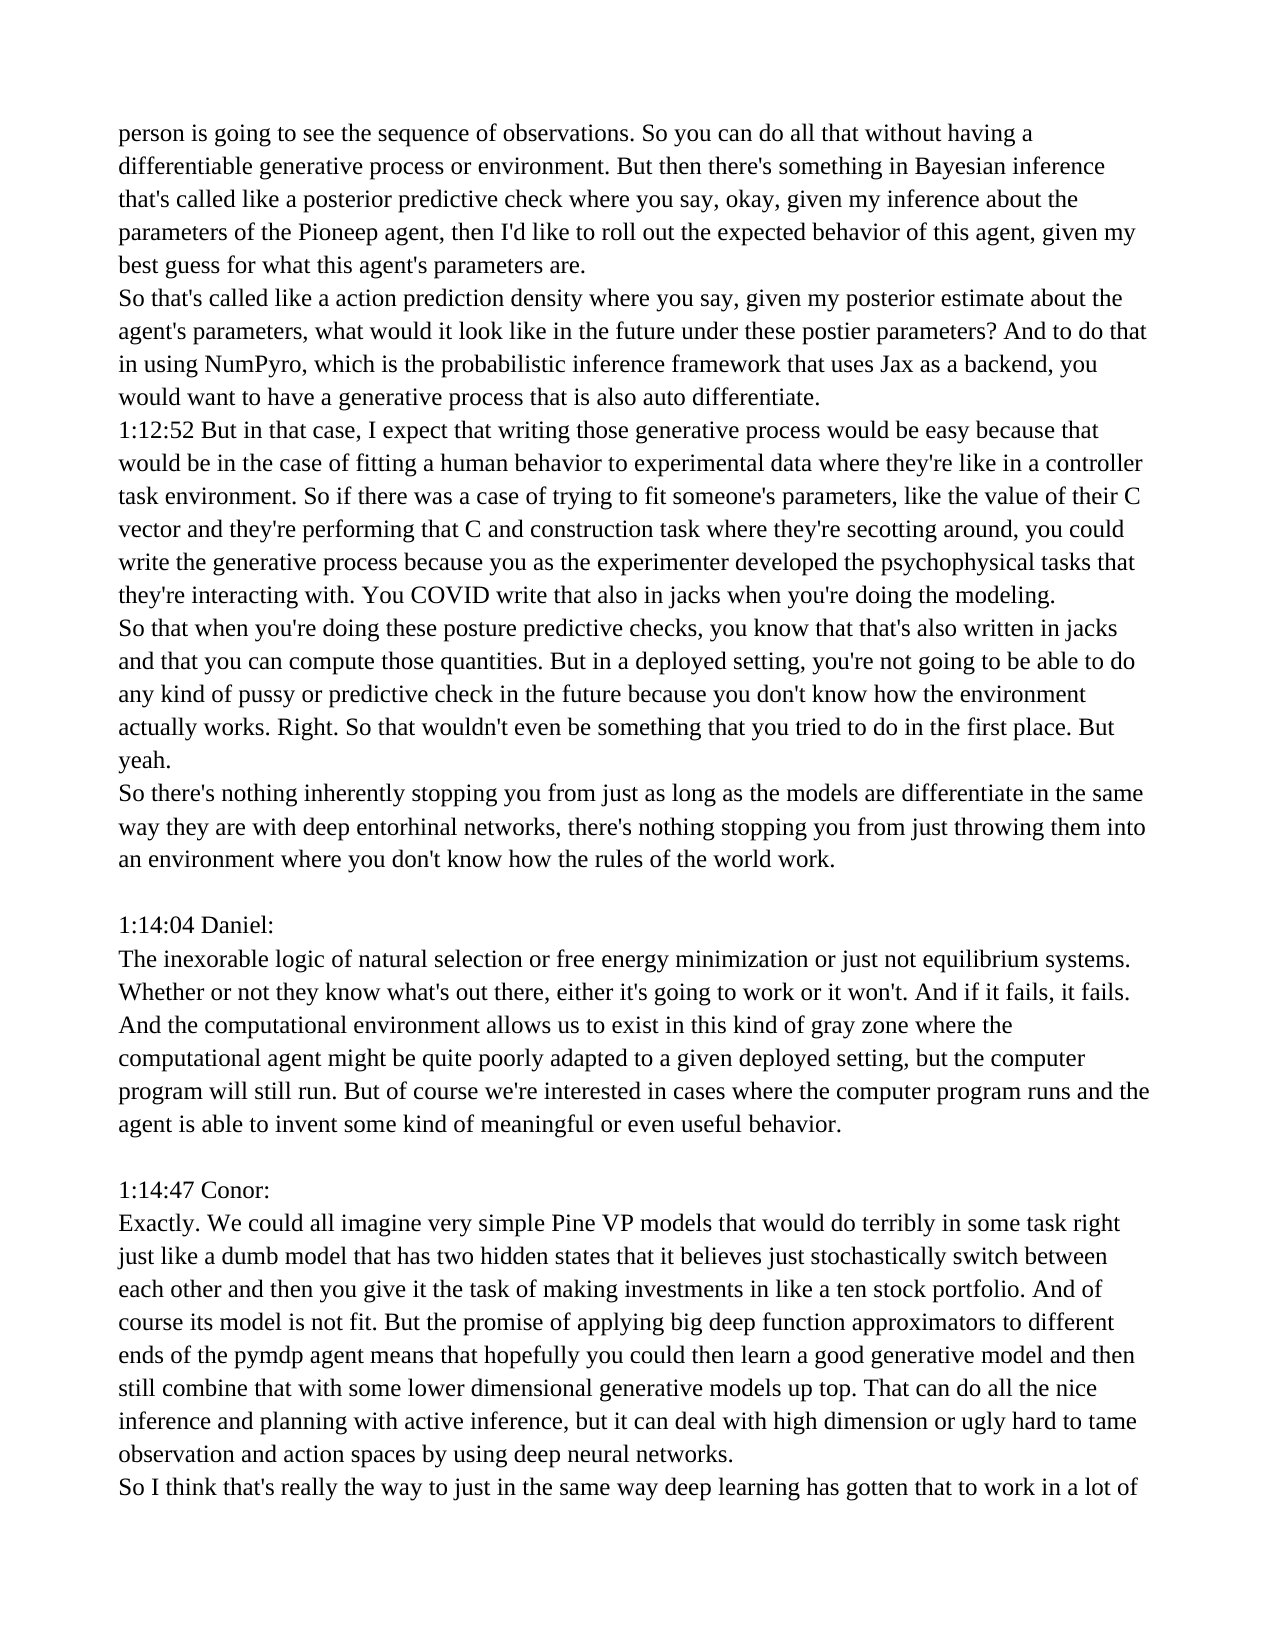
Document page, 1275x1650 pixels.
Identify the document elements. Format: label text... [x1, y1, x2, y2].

text 1:14:04 Daniel: [118, 911, 1157, 939]
text Exactly. We could all imagine very simple Pine VP models that would do terribly in some task right just like a dumb model that has two hidden states that it believes just stochastically switch between each other and then you give it the task of making investments in like a ten stock portfolio. And of course its model is not fit. But the promise of applying big deep function approximators to different ends of the pymdp agent means that hopefully you could then learn a good generative model and then still combine that with some lower dimensional generative models up top. That can do all the nice inference and planning with active inference, but it can deal with high dimension or ugly hard to tame observation and action spaces by using deep neural networks. [118, 1208, 1157, 1468]
text So there's nothing inherently stopping you from just as long as the models are differentiate in the same way they are with deep entorhinal networks, there's nothing stopping you from just throwing them into an environment where you don't know how the rules of the world work. [118, 778, 1157, 873]
text 1:14:47 Conor: [118, 1175, 1157, 1203]
text 1:12:52 But in that case, I expect that writing those generative process would be easy because that would be in the case of fitting a human behavior to experimental data where they're like in a controller task environment. So if there was a case of trying to fit someone's parameters, like the value of their C vector and they're performing that C and construction task where they're secotting around, you could write the generative process because you as the experimenter developed the psychophysical tasks that they're interacting with. You COVID write that also in jacks when you're doing the modeling. [118, 415, 1157, 609]
text So I think that's really the way to just in the same way deep learning has gotten that to work in a lot of [118, 1472, 1157, 1501]
text So that's called like a action prediction density where you say, given my posterior estimate about the agent's parameters, what would it look like in the future under these postier parameters? And to do that in using NumPyro, which is the probabilistic inference framework that uses Jax as a backend, you would want to have a generative process that is also auto differentiate. [118, 283, 1157, 411]
text person is going to see the sequence of observations. So you can do all that without having a differentiable generative process or environment. But then there's something in Bayesian inference that's called like a posterior predictive check where you say, okay, given my inference about the parameters of the Pioneep agent, then I'd like to roll out the expected behavior of this agent, given my best guess for what this agent's parameters are. [118, 118, 1157, 279]
text The inexorable logic of natural selection or free energy minimization or just not equilibrium systems. Whether or not they know what's out there, either it's going to work or it won't. And if it fails, it fails. And the computational environment allows us to exist in this kind of gray zone where the computational agent might be quite poorly adapted to a given deployed setting, but the computer program will still run. But of course we're interested in cases where the computer program runs and the agent is able to invent some kind of meaningful or even useful behavior. [118, 944, 1157, 1137]
text So that when you're doing these posture predictive checks, you know that that's also written in jacks and that you can compute those quantities. But in a deployed setting, you're not going to be able to do any kind of pussy or predictive check in the future because you don't know how the environment actually works. Right. So that wouldn't even be something that you tried to do in the first place. But yeah. [118, 613, 1157, 774]
